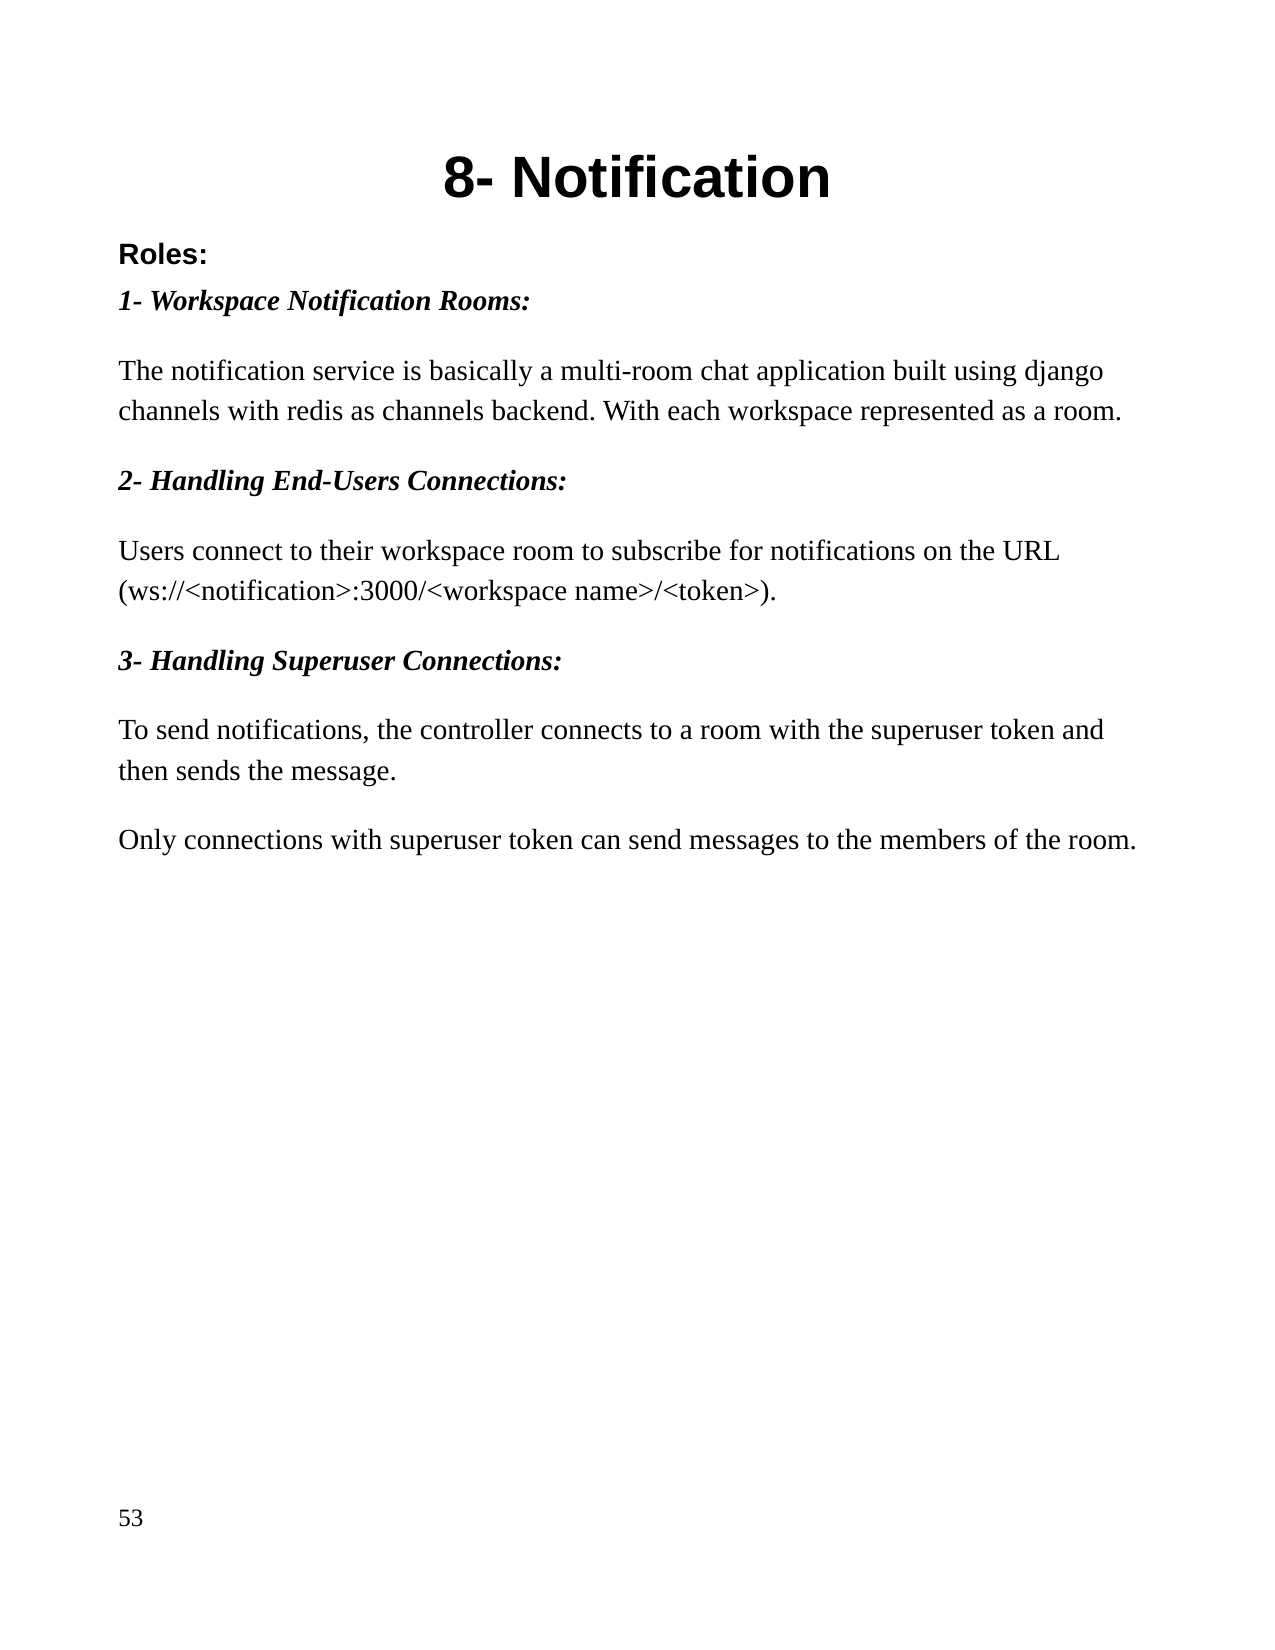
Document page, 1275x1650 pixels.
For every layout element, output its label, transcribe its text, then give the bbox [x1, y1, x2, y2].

text 3- Handling Superuser Connections: [118, 643, 1157, 676]
text Users connect to their workspace room to subscribe for notifications on the URL (ws://<notification>:3000/<workspace name>/<token>). [118, 533, 1157, 607]
text Only connections with superuser token can send messages to the members of the room. [118, 822, 1157, 856]
subtitle Roles: [118, 237, 1157, 271]
text 1- Workspace Notification Rooms: [118, 283, 1157, 317]
title 8- Notification [118, 143, 1157, 210]
text The notification service is basically a multi-room chat application built using django channels with redis as channels backend. With each workspace represented as a room. [118, 353, 1157, 427]
text To send notifications, the controller connects to a room with the superuser token and then sends the message. [118, 712, 1157, 786]
text 2- Handling End-Users Connections: [118, 463, 1157, 497]
